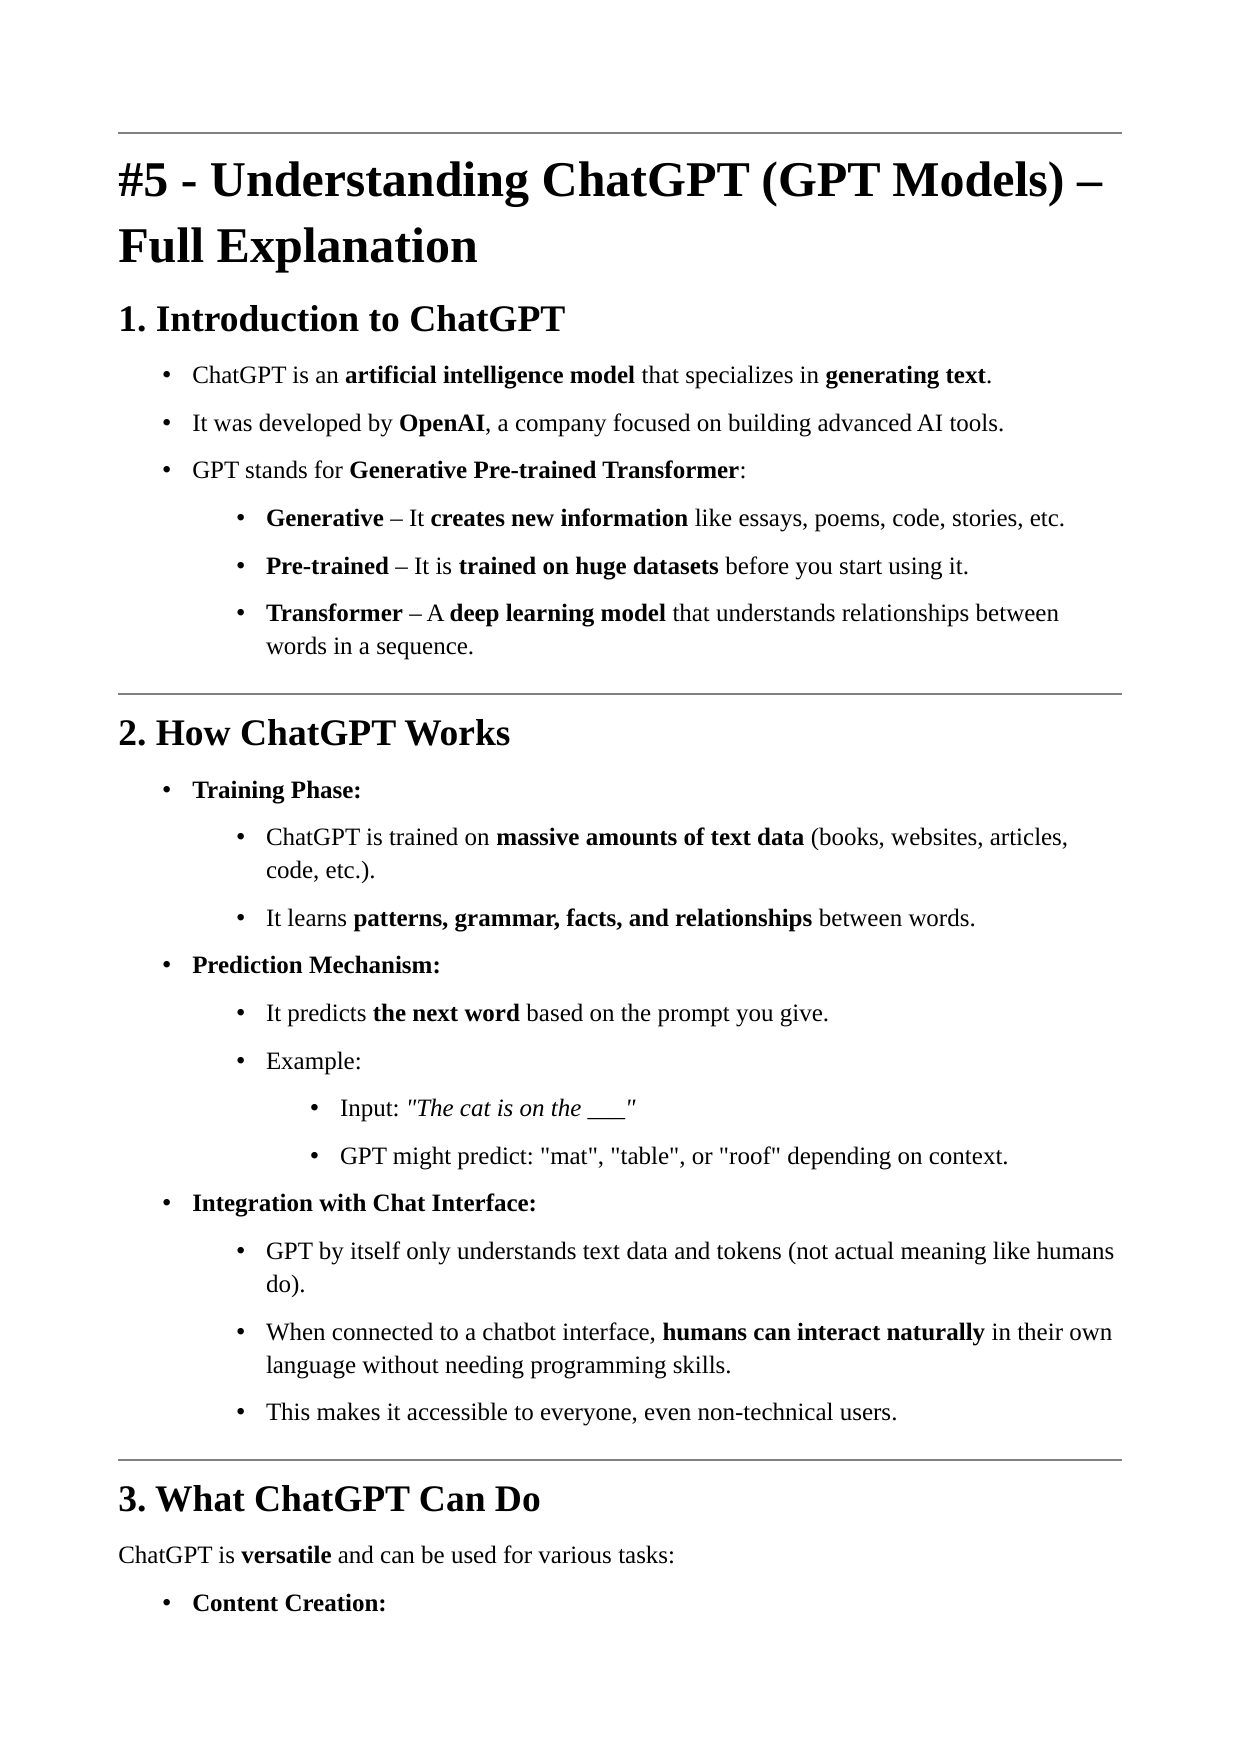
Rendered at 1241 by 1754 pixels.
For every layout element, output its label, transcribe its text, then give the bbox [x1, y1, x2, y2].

list GPT might predict: "mat", "table", or "roof" depending on context. [310, 1141, 1122, 1170]
subtitle 3. What ChatGPT Can Do [118, 1476, 1122, 1519]
list ChatGPT is an artificial intelligence model that specializes in generating text. [162, 360, 1122, 389]
list GPT by itself only understands text data and tokens (not actual meaning like humans do). [236, 1236, 1122, 1298]
list Training Phase: [162, 775, 1122, 803]
list ChatGPT is trained on massive amounts of text data (books, websites, articles, code, etc.). [236, 822, 1122, 884]
text ChatGPT is versatile and can be used for various tasks: [118, 1541, 1122, 1569]
list When connected to a chatbot interface, humans can interact naturally in their own language without needing programming skills. [236, 1317, 1122, 1378]
list Prediction Mechanism: [162, 951, 1122, 979]
subtitle #5 - Understanding ChatGPT (GPT Models) – Full Explanation [118, 149, 1122, 273]
list Integration with Chat Interface: [162, 1188, 1122, 1217]
list GPT stands for Generative Pre-trained Transformer: [162, 456, 1122, 484]
list This makes it accessible to everyone, even non-technical users. [236, 1397, 1122, 1426]
list It learns patterns, grammar, facts, and relationships between words. [236, 903, 1122, 932]
list It was developed by OpenAI, a company focused on building advanced AI tools. [162, 408, 1122, 437]
list Pre-trained – It is trained on huge datasets before you start using it. [236, 551, 1122, 579]
list Transformer – A deep learning model that understands relationships between words in a sequence. [236, 598, 1122, 660]
subtitle 2. How ChatGPT Works [118, 711, 1122, 754]
list Content Creation: [162, 1588, 1122, 1617]
subtitle 1. Introduction to ChatGPT [118, 296, 1122, 339]
list It predicts the next word based on the prompt you give. [236, 998, 1122, 1027]
list Example: [236, 1046, 1122, 1074]
list Generative – It creates new information like essays, poems, code, stories, etc. [236, 503, 1122, 532]
list Input: "The cat is on the ___" [310, 1093, 1122, 1122]
